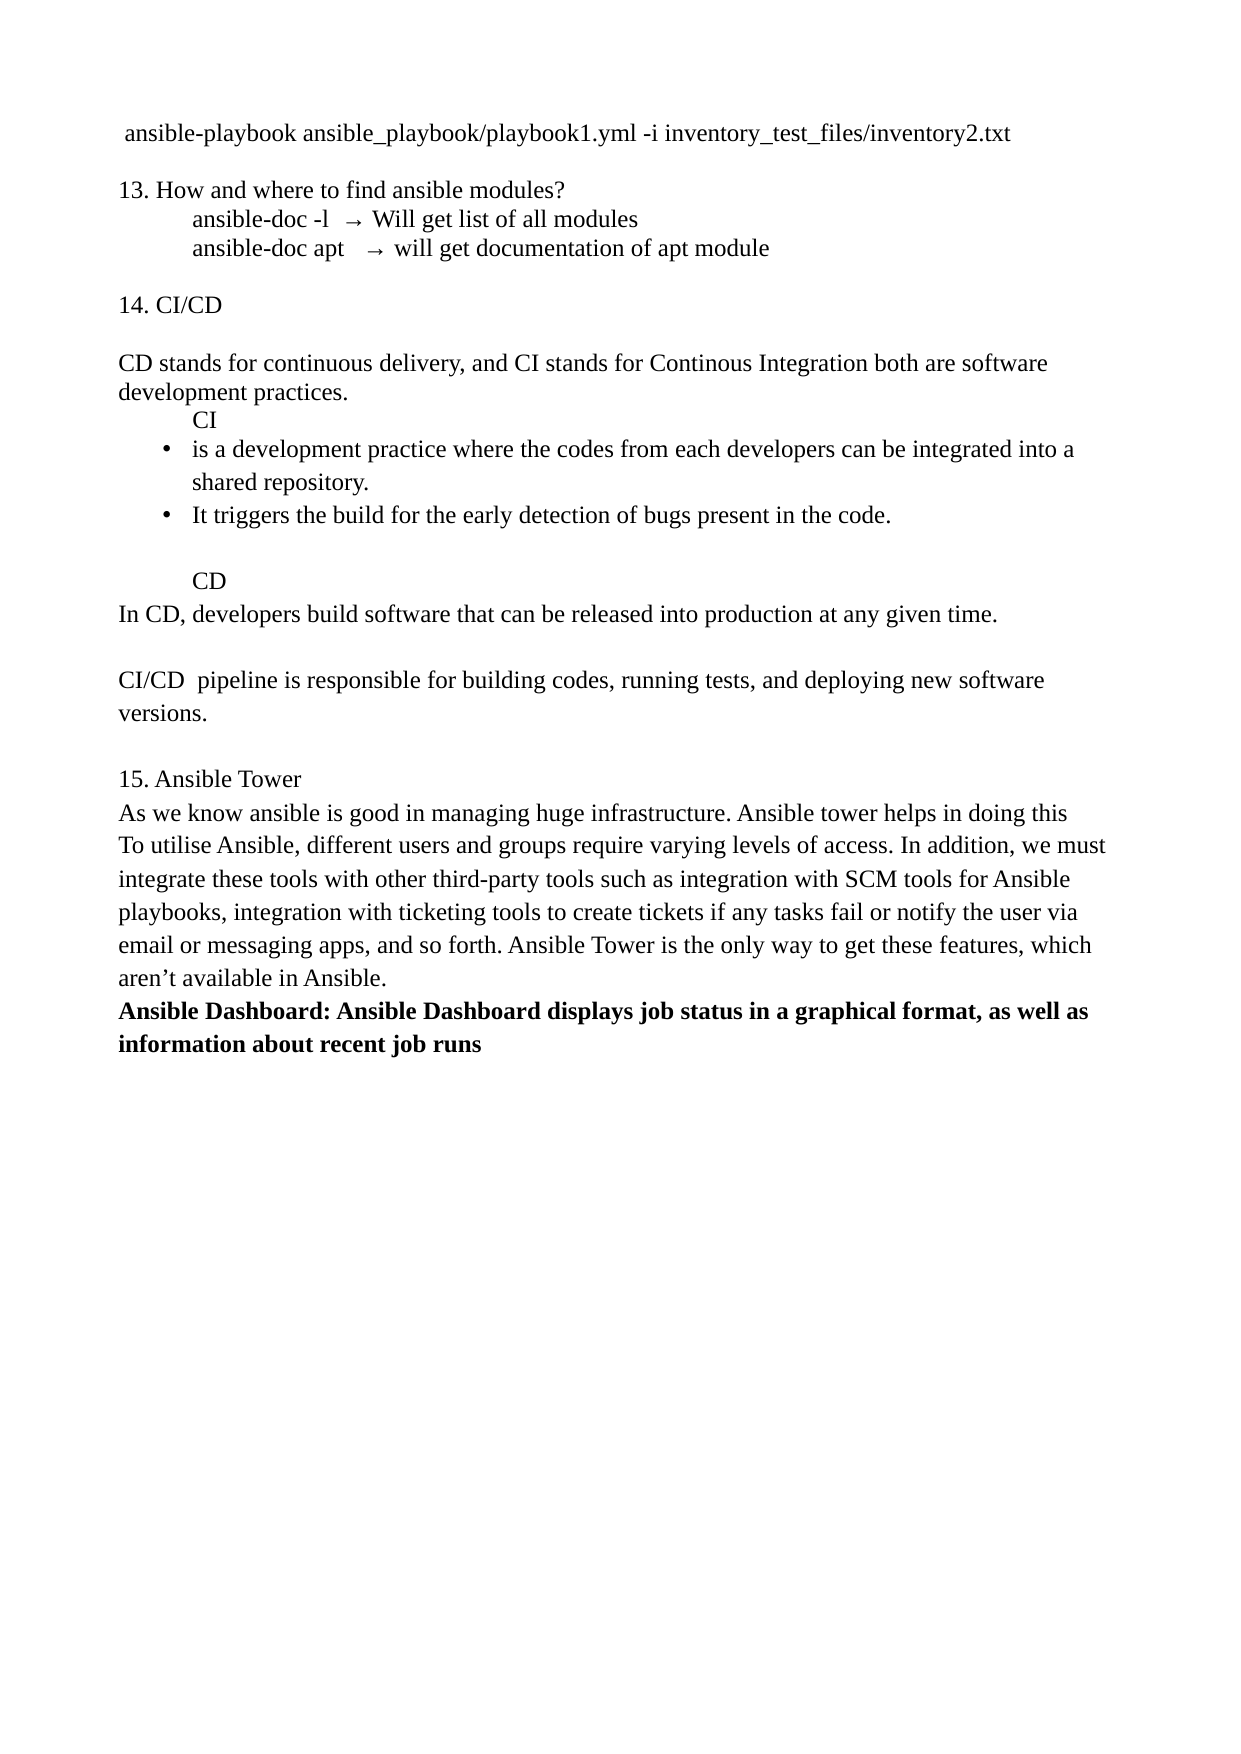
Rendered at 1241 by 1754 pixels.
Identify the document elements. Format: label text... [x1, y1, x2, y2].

text ansible-doc apt → will get documentation of apt module [118, 233, 1122, 262]
list is a development practice where the codes from each developers can be integrated into a shared repository. [162, 434, 1122, 496]
text 14. CI/CD [118, 291, 1122, 319]
text CI [118, 406, 1122, 434]
text CI/CD pipeline is responsible for building codes, running tests, and deploying new software versions. [118, 666, 1122, 727]
text CD stands for continuous delivery, and CI stands for Continous Integration both are software development practices. [118, 348, 1122, 406]
text 13. How and where to find ansible modules? [118, 176, 1122, 204]
list It triggers the build for the early detection of bugs present in the code. [162, 500, 1122, 529]
list CD [162, 566, 1122, 595]
text ansible-doc -l → Will get list of all modules [118, 204, 1122, 233]
text As we know ansible is good in managing huge infrastructure. Ansible tower helps in doing this To utilise Ansible, different users and groups require varying levels of access. In addition, we must integrate these tools with other third-party tools such as integration with SCM tools for Ansible playbooks, integration with ticketing tools to create tickets if any tasks fail or notify the user via email or messaging apps, and so forth. Ansible Tower is the only way to get these features, which aren’t available in Ansible. [118, 798, 1122, 991]
text 15. Ansible Tower [118, 764, 1122, 793]
text ansible-playbook ansible_playbook/playbook1.yml -i inventory_test_files/inventory2.txt [118, 118, 1122, 147]
text In CD, developers build software that can be released into production at any given time. [118, 599, 1122, 628]
text Ansible Dashboard: Ansible Dashboard displays job status in a graphical format, as well as information about recent job runs [118, 996, 1122, 1057]
